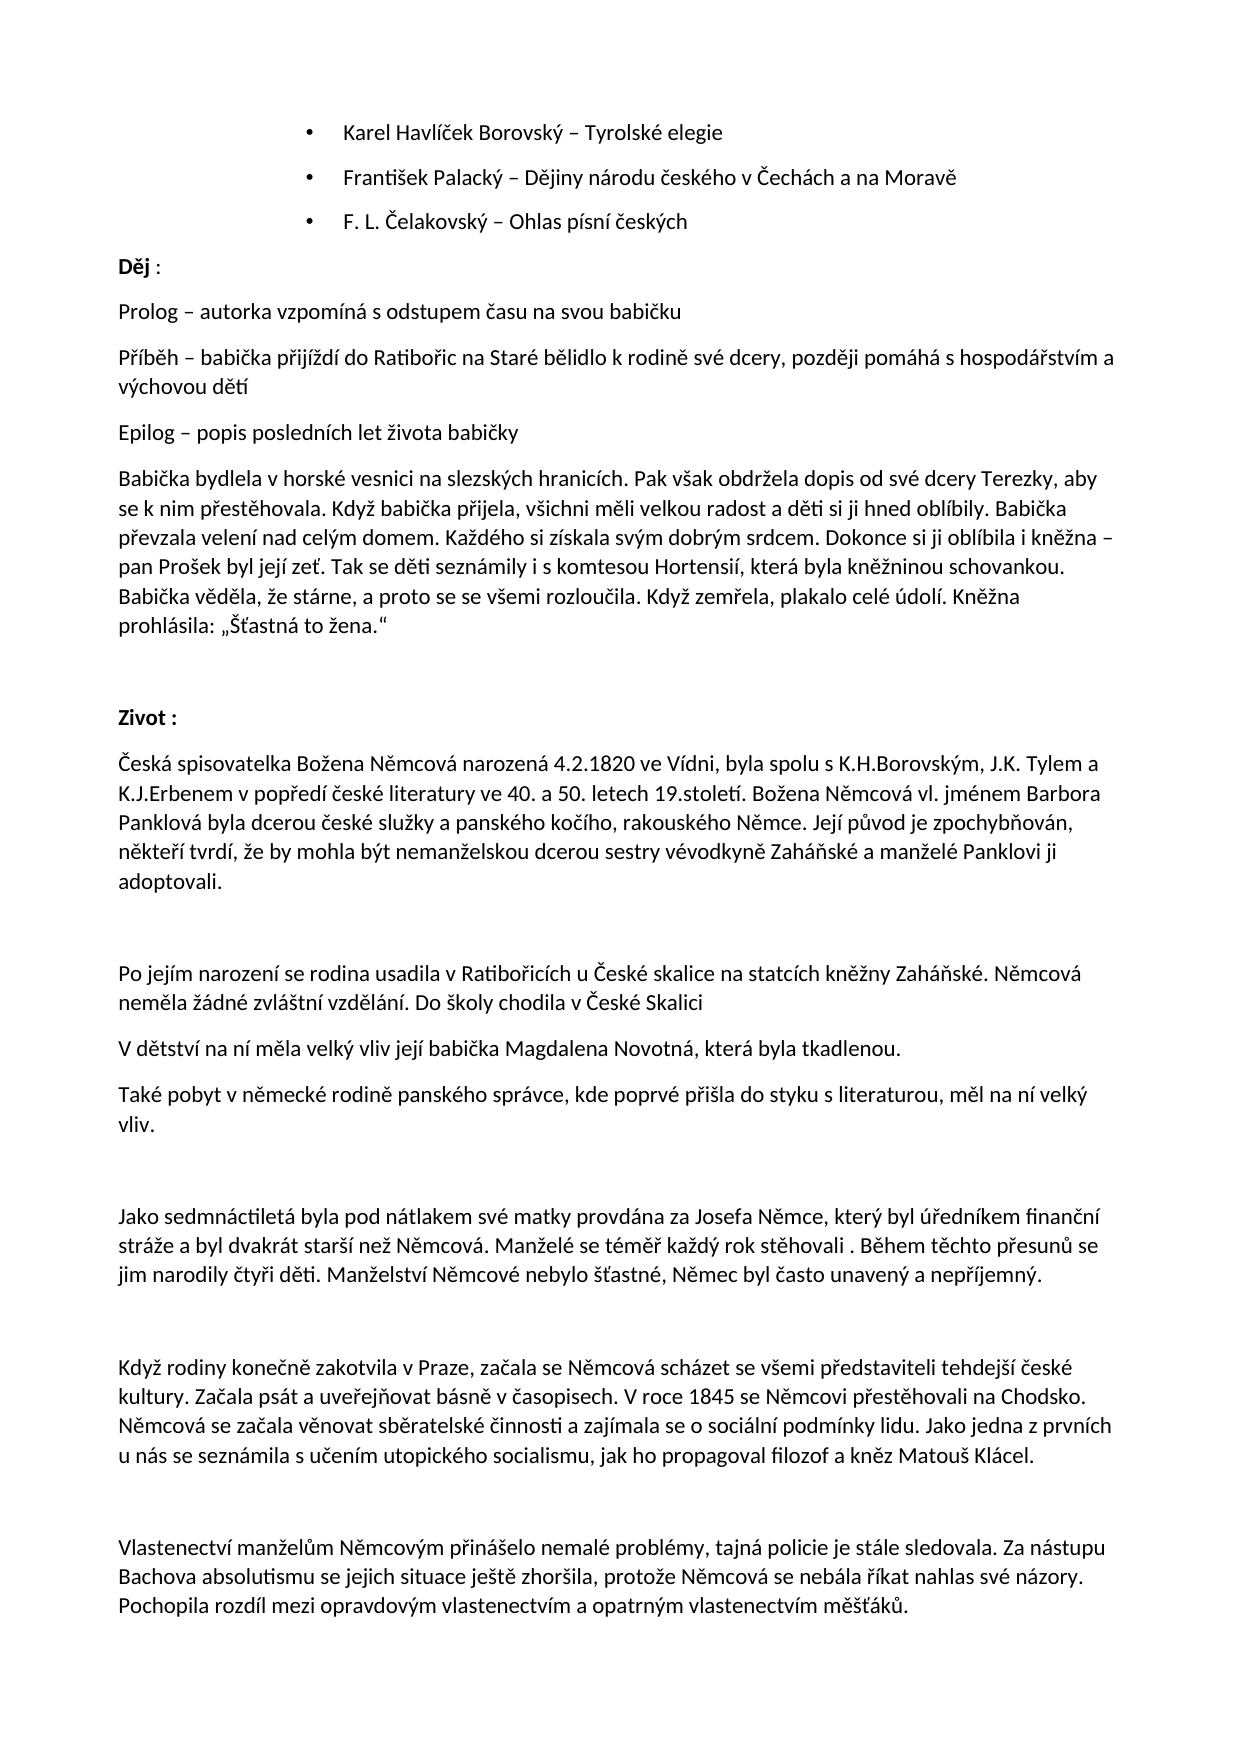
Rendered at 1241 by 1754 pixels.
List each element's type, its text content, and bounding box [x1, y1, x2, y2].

text Česká spisovatelka Božena Němcová narozená 4.2.1820 ve Vídni, byla spolu s K.H.Borovským, J.K. Tylem a K.J.Erbenem v popředí české literatury ve 40. a 50. letech 19.století. Božena Němcová vl. jménem Barbora Panklová byla dcerou české služky a panského kočího, rakouského Němce. Její původ je zpochybňován, někteří tvrdí, že by mohla být nemanželskou dcerou sestry vévodkyně Zaháňské a manželé Panklovi ji adoptovali. [118, 749, 1122, 895]
text Jako sedmnáctiletá byla pod nátlakem své matky provdána za Josefa Němce, který byl úředníkem finanční stráže a byl dvakrát starší než Němcová. Manželé se téměř každý rok stěhovali . Během těchto přesunů se jim narodily čtyři děti. Manželství Němcové nebylo šťastné, Němec byl často unavený a nepříjemný. [118, 1202, 1122, 1289]
list František Palacký – Dějiny národu českého v Čechách a na Moravě [306, 163, 1122, 191]
text Když rodiny konečně zakotvila v Praze, začala se Němcová scházet se všemi představiteli tehdejší české kultury. Začala psát a uveřejňovat básně v časopisech. V roce 1845 se Němcovi přestěhovali na Chodsko. Němcová se začala věnovat sběratelské činnosti a zajímala se o sociální podmínky lidu. Jako jedna z prvních u nás se seznámila s učením utopického socialismu, jak ho propagoval filozof a kněz Matouš Klácel. [118, 1353, 1122, 1469]
text Vlastenectví manželům Němcovým přinášelo nemalé problémy, tajná policie je stále sledovala. Za nástupu Bachova absolutismu se jejich situace ještě zhoršila, protože Němcová se nebála říkat nahlas své názory. Pochopila rozdíl mezi opravdovým vlastenectvím a opatrným vlastenectvím měšťáků. [118, 1533, 1122, 1620]
text Prolog – autorka vzpomíná s odstupem času na svou babičku [118, 297, 1122, 325]
text Zivot : [118, 703, 1122, 731]
list Karel Havlíček Borovský – Tyrolské elegie [306, 118, 1122, 146]
text V dětství na ní měla velký vliv její babička Magdalena Novotná, která byla tkadlenou. [118, 1034, 1122, 1062]
text Také pobyt v německé rodině panského správce, kde poprvé přišla do styku s literaturou, měl na ní velký vliv. [118, 1080, 1122, 1138]
text Epilog – popis posledních let života babičky [118, 418, 1122, 446]
text Babička bydlela v horské vesnici na slezských hranicích. Pak však obdržela dopis od své dcery Terezky, aby se k nim přestěhovala. Když babička přijela, všichni měli velkou radost a děti si ji hned oblíbily. Babička převzala velení nad celým domem. Každého si získala svým dobrým srdcem. Dokonce si ji oblíbila i kněžna – pan Prošek byl její zeť. Tak se děti seznámily i s komtesou Hortensií, která byla kněžninou schovankou. Babička věděla, že stárne, a proto se se všemi rozloučila. Když zemřela, plakalo celé údolí. Kněžna prohlásila: „Šťastná to žena.“ [118, 464, 1122, 639]
list F. L. Čelakovský – Ohlas písní českých [306, 207, 1122, 236]
text Příběh – babička přijíždí do Ratibořic na Staré bělidlo k rodině své dcery, později pomáhá s hospodářstvím a výchovou dětí [118, 343, 1122, 400]
text Po jejím narození se rodina usadila v Ratibořicích u České skalice na statcích kněžny Zaháňské. Němcová neměla žádné zvláštní vzdělání. Do školy chodila v České Skalici [118, 959, 1122, 1016]
text Děj : [118, 252, 1122, 280]
